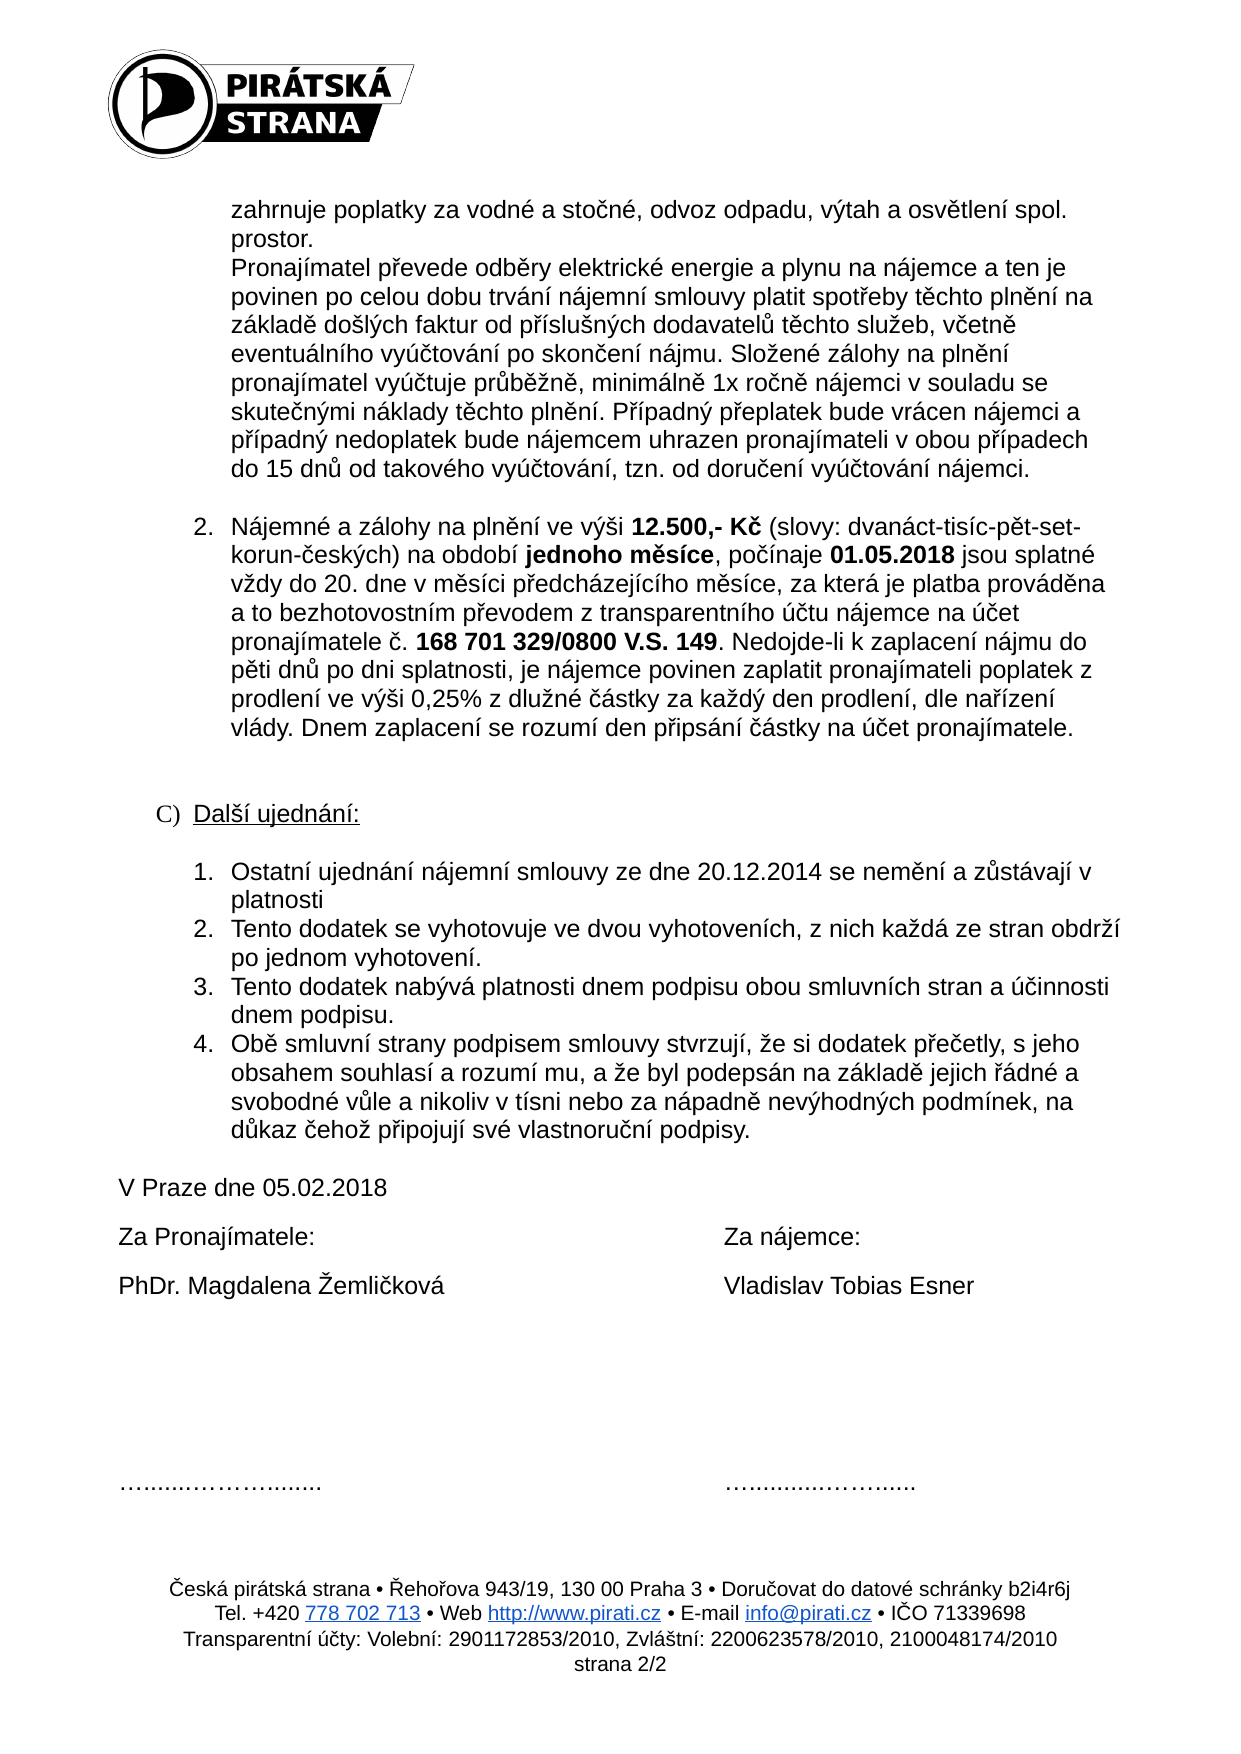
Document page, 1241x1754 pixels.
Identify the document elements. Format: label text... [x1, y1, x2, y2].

list Pronajímatel převede odběry elektrické energie a plynu na nájemce a ten je povinen po celou dobu trvání nájemní smlouvy platit spotřeby těchto plnění na základě došlých faktur od příslušných dodavatelů těchto služeb, včetně eventuálního vyúčtování po skončení nájmu. Složené zálohy na plnění pronajímatel vyúčtuje průběžně, minimálně 1x ročně nájemci v souladu se skutečnými náklady těchto plnění. Případný přeplatek bude vrácen nájemci a případný nedoplatek bude nájemcem uhrazen pronajímateli v obou případech do 15 dnů od takového vyúčtování, tzn. od doručení vyúčtování nájemci. [193, 253, 1122, 483]
list Tento dodatek se vyhotovuje ve dvou vyhotoveních, z nich každá ze stran obdrží po jednom vyhotovení. [193, 914, 1122, 972]
list Další ujednání: [156, 799, 1122, 828]
list Nájemné a zálohy na plnění ve výši 12.500,- Kč (slovy: dvanáct-tisíc-pět-set-korun-českých) na období jednoho měsíce, počínaje 01.05.2018 jsou splatné vždy do 20. dne v měsíci předcházejícího měsíce, za která je platba prováděna a to bezhotovostním převodem z transparentního účtu nájemce na účet pronajímatele č. 168 701 329/0800 V.S. 149. Nedojde-li k zaplacení nájmu do pěti dnů po dni splatnosti, je nájemce povinen zaplatit pronajímateli poplatek z prodlení ve výši 0,25% z dlužné částky za každý den prodlení, dle nařízení vlády. Dnem zaplacení se rozumí den připsání částky na účet pronajímatele. [193, 512, 1122, 742]
text ….......………........ …...........……...... [118, 1467, 1122, 1496]
list Tento dodatek nabývá platnosti dnem podpisu obou smluvních stran a účinnosti dnem podpisu. [193, 972, 1122, 1029]
list zahrnuje poplatky za vodné a stočné, odvoz odpadu, výtah a osvětlení spol. prostor. [193, 195, 1122, 253]
text V Praze dne 05.02.2018 [118, 1173, 1122, 1202]
text Za Pronajímatele: Za nájemce: [118, 1222, 1122, 1251]
picture [93, 34, 429, 173]
list Ostatní ujednání nájemní smlouvy ze dne 20.12.2014 se nemění a zůstávají v platnosti [193, 857, 1122, 914]
list Obě smluvní strany podpisem smlouvy stvrzují, že si dodatek přečetly, s jeho obsahem souhlasí a rozumí mu, a že byl podepsán na základě jejich řádné a svobodné vůle a nikoliv v tísni nebo za nápadně nevýhodných podmínek, na důkaz čehož připojují své vlastnoruční podpisy. [193, 1029, 1122, 1144]
text PhDr. Magdalena Žemličková Vladislav Tobias Esner [118, 1271, 1122, 1300]
